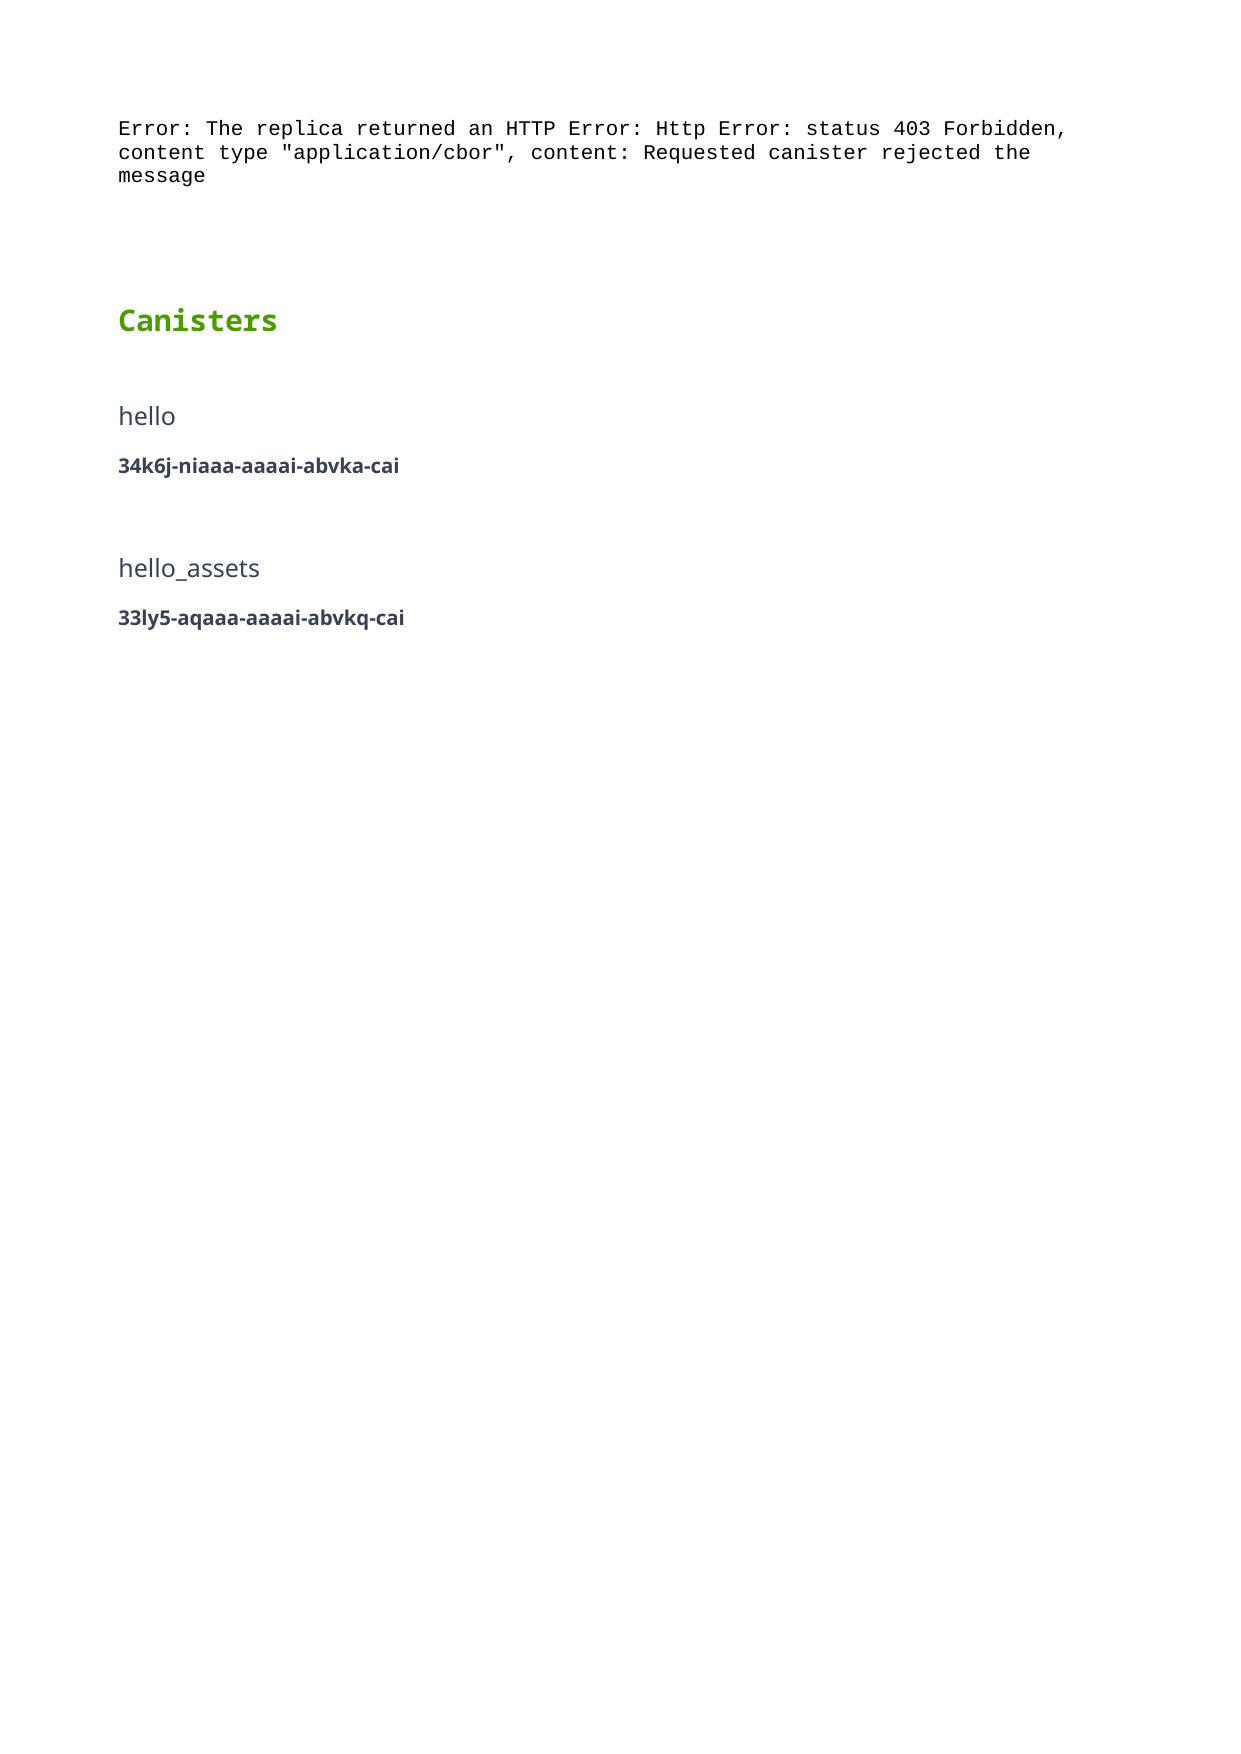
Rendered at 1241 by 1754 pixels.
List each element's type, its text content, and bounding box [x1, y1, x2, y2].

text hello_assets [118, 551, 1122, 585]
text hello [118, 399, 1122, 433]
text Error: The replica returned an HTTP Error: Http Error: status 403 Forbidden, content type "application/cbor", content: Requested canister rejected the message [118, 118, 1122, 189]
text 33ly5-aqaaa-aaaai-abvkq-cai [118, 604, 1122, 632]
text 34k6j-niaaa-aaaai-abvka-cai [118, 452, 1122, 479]
text Canisters [118, 299, 1122, 340]
